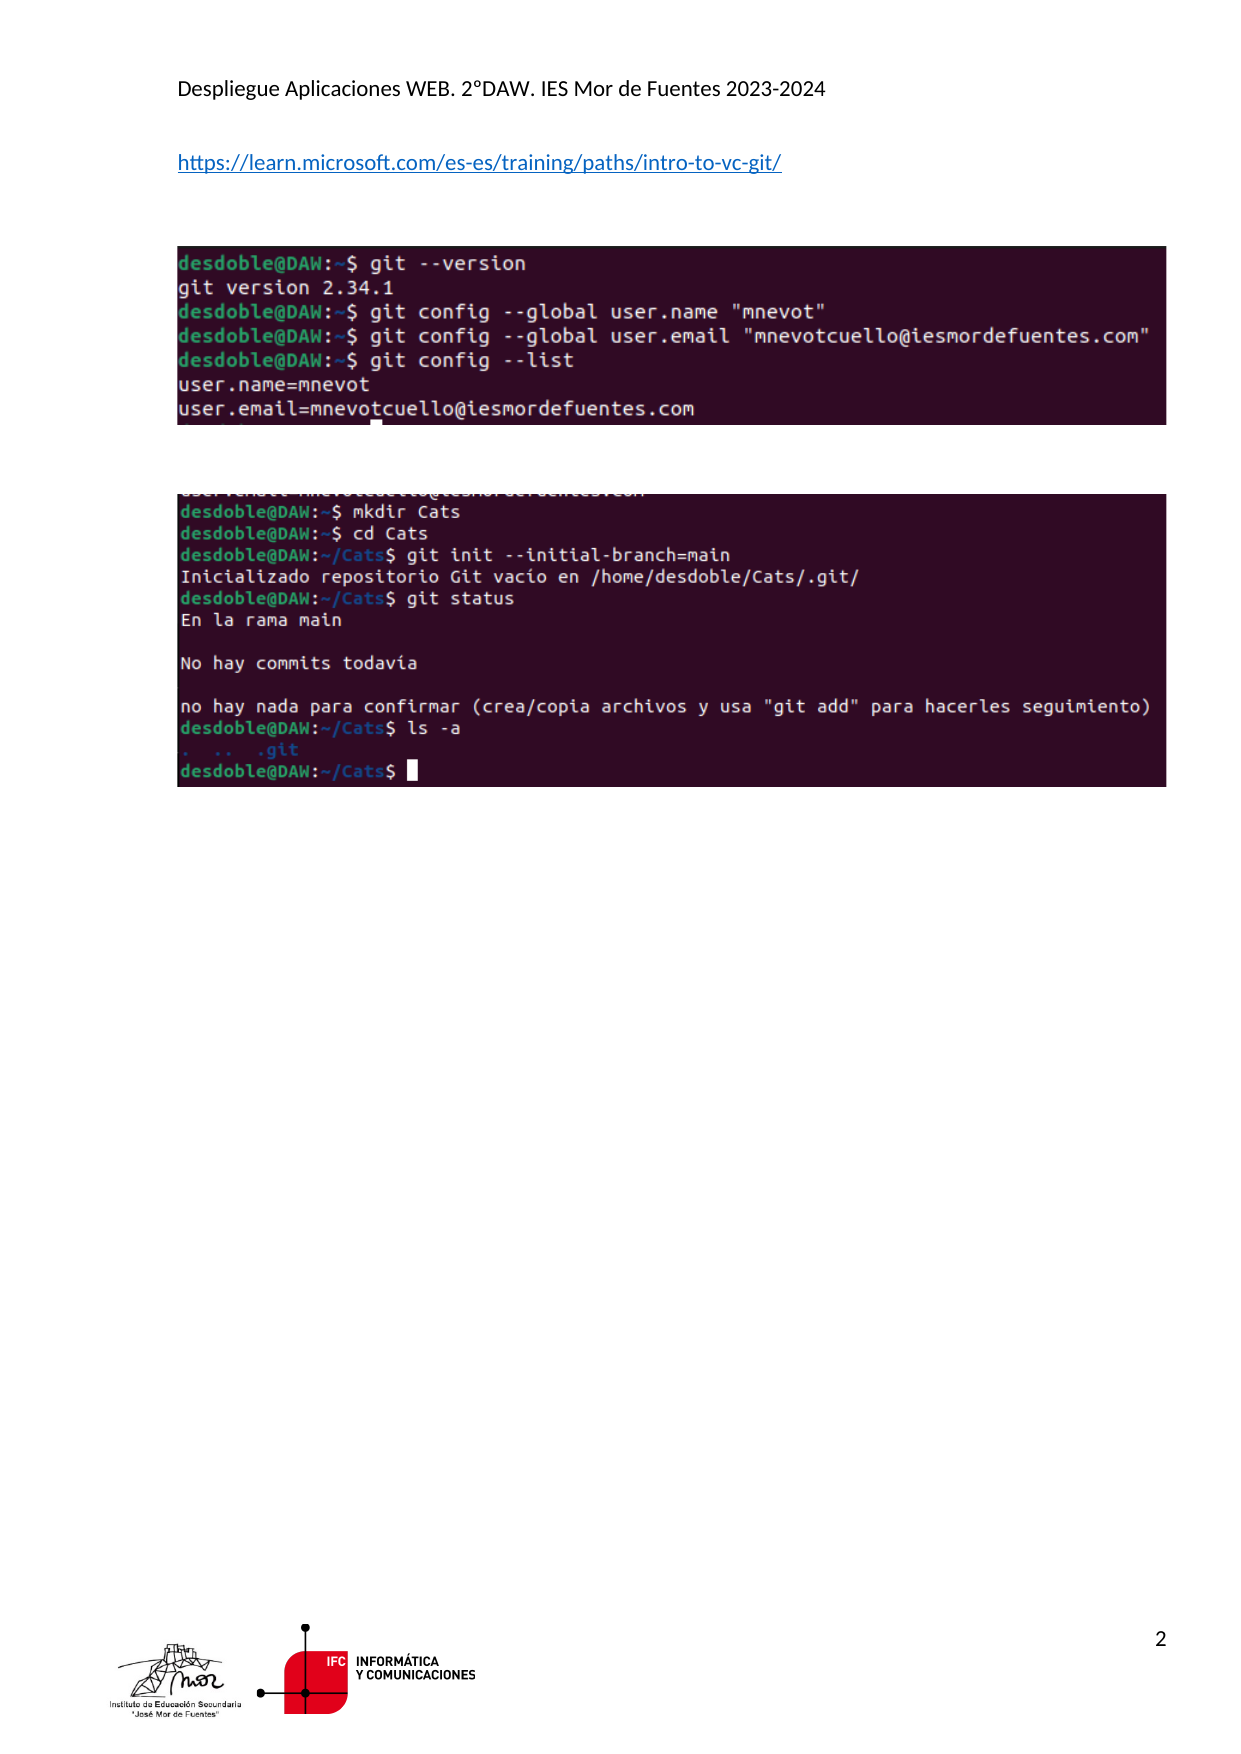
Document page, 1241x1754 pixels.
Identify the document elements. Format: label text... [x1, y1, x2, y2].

picture [100, 1631, 249, 1736]
picture [177, 494, 1167, 787]
picture [256, 1624, 475, 1714]
picture [177, 246, 1167, 425]
text https://learn.microsoft.com/es-es/training/paths/intro-to-vc-git/ [177, 148, 1167, 176]
